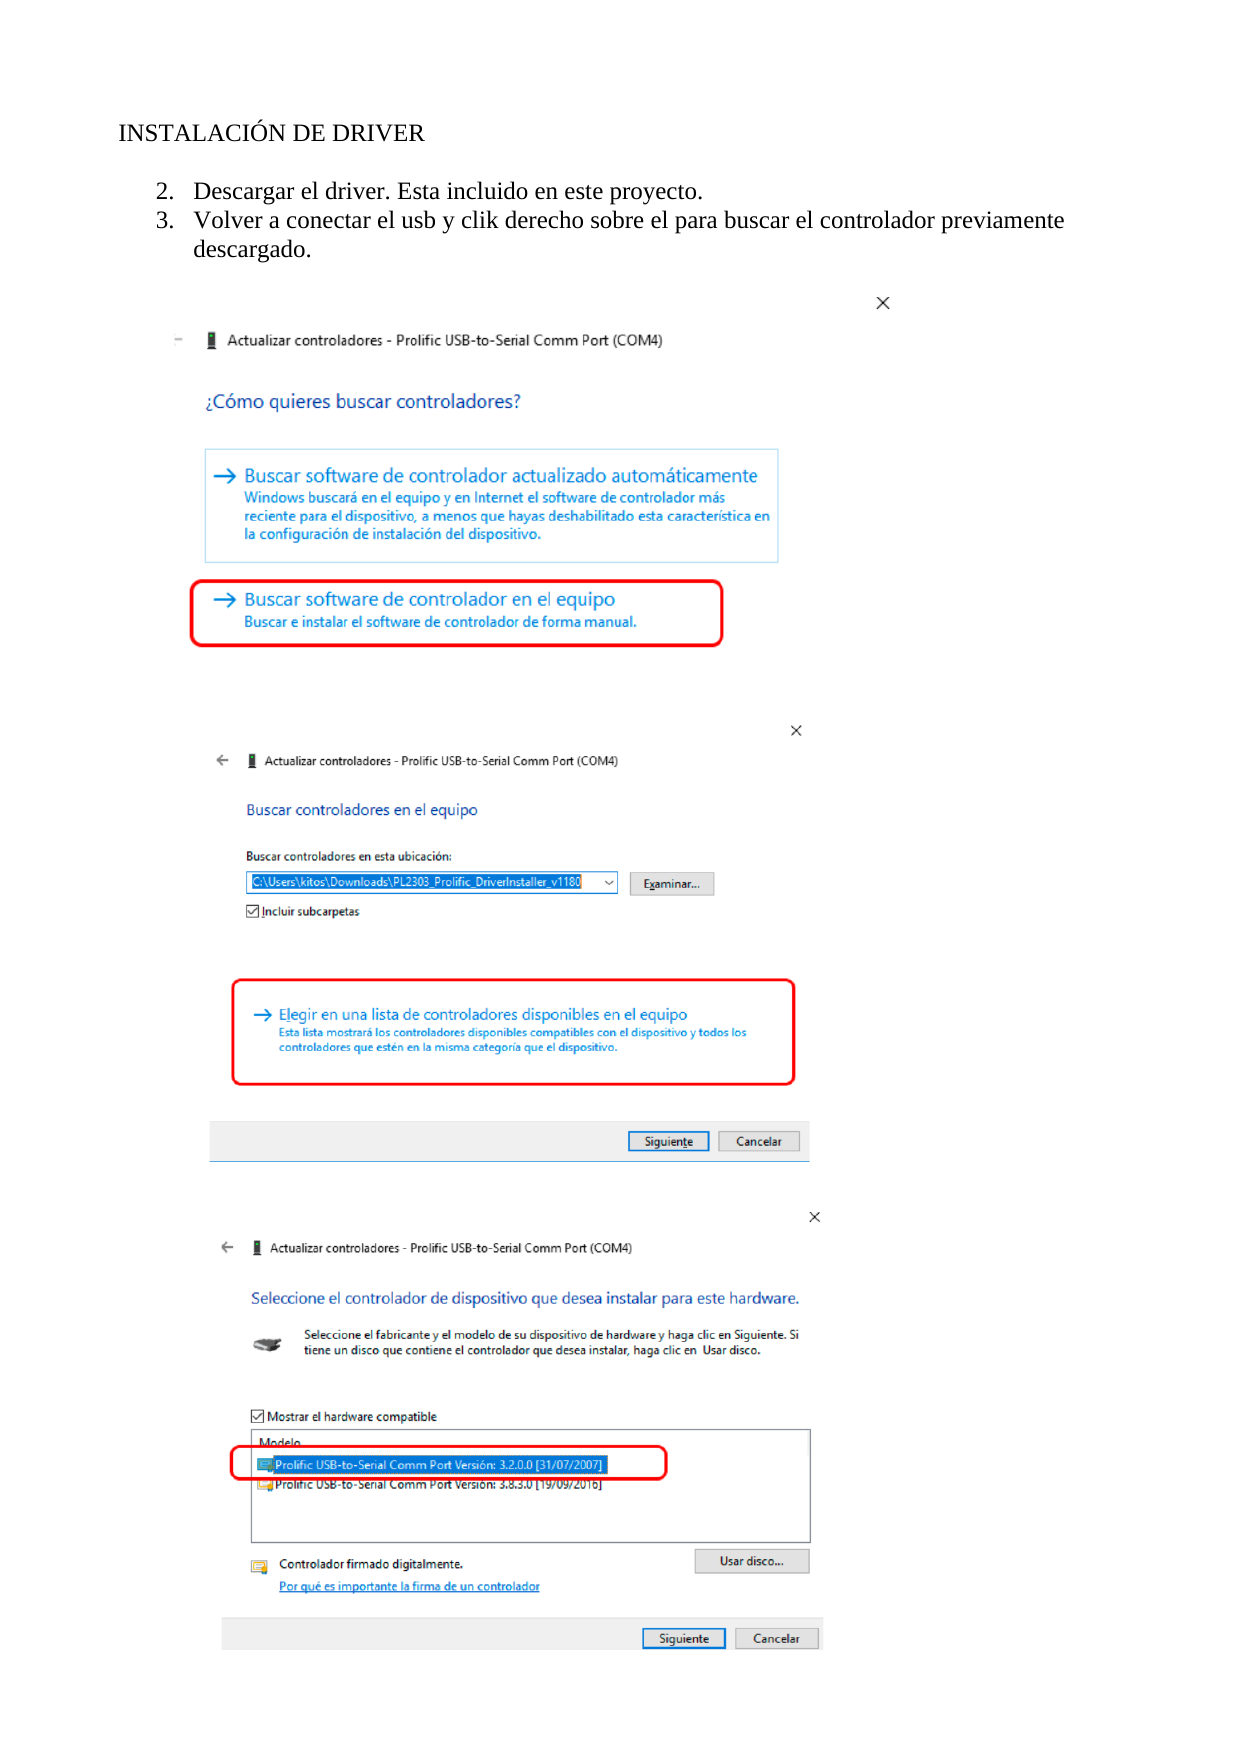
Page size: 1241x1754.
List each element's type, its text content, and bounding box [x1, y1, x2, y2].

list Descargar el driver. Esta incluido en este proyecto. [156, 176, 1122, 205]
picture [174, 297, 891, 707]
picture [221, 1212, 824, 1650]
picture [209, 717, 810, 1162]
list Volver a conectar el usb y clik derecho sobre el para buscar el controlador previamente descargado. [156, 205, 1122, 263]
